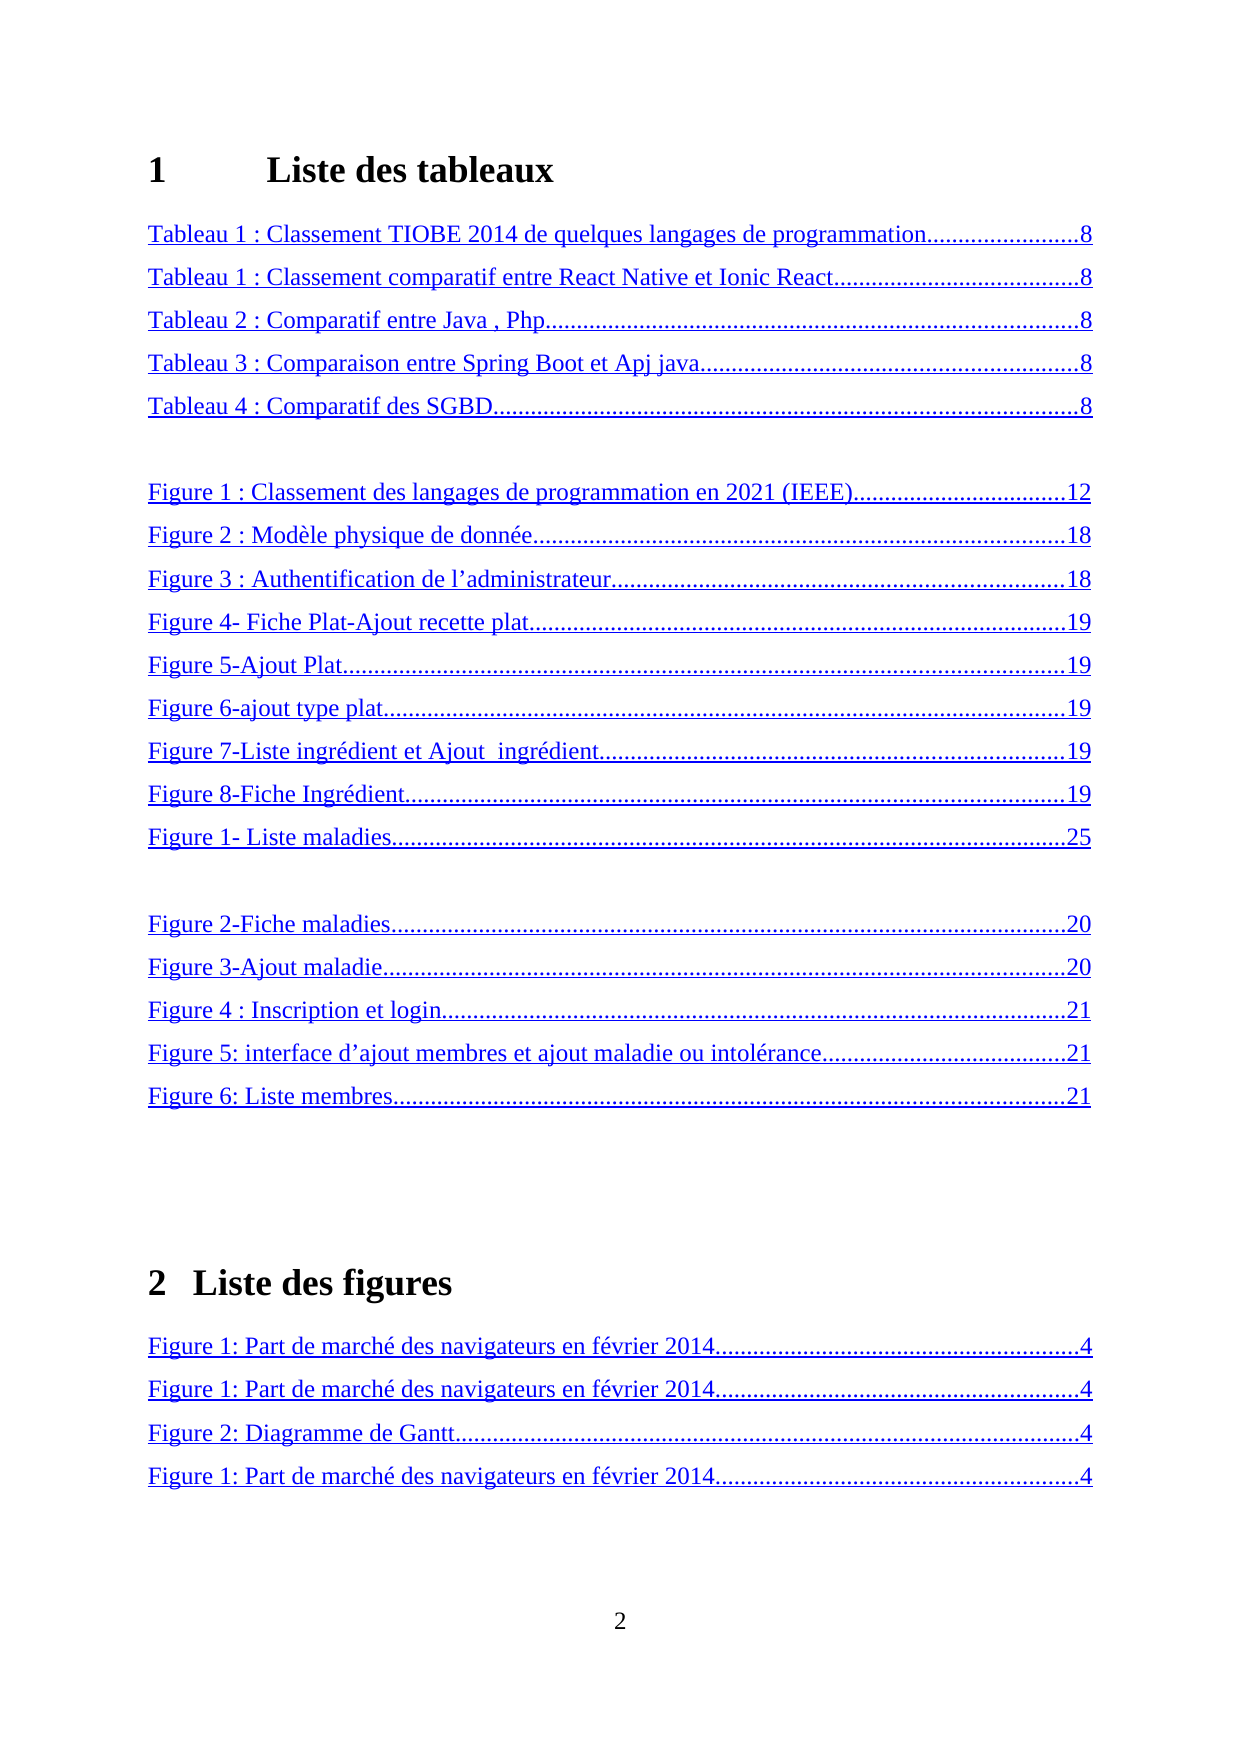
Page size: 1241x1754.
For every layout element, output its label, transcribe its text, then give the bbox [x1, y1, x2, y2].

text Figure 1 : Classement des langages de programmation en 2021 (IEEE) 12 [148, 477, 1092, 506]
text Tableau 4 : Comparatif des SGBD 8 [148, 391, 1092, 416]
text Figure 1: Part de marché des navigateurs en février 2014. 4 [148, 1331, 1092, 1356]
text Figure 5-Ajout Plat 19 [148, 650, 1092, 679]
text Figure 2-Fiche maladies 20 [148, 909, 1092, 937]
text Figure 1: Part de marché des navigateurs en février 2014. 4 [148, 1374, 1092, 1399]
text Tableau 2 : Comparatif entre Java , Php 8 [148, 305, 1092, 330]
text Figure 1: Part de marché des navigateurs en février 2014. 4 [148, 1461, 1092, 1486]
text Figure 6: Liste membres 21 [148, 1081, 1092, 1110]
text Tableau 1 : Classement comparatif entre React Native et Ionic React 8 [148, 262, 1092, 287]
text Figure 2: Diagramme de Gantt. 4 [148, 1418, 1092, 1443]
text Tableau 1 : Classement TIOBE 2014 de quelques langages de programmation 8 [148, 219, 1092, 244]
text Figure 4- Fiche Plat-Ajout recette plat 19 [148, 607, 1092, 636]
text Figure 4 : Inscription et login 21 [148, 995, 1092, 1024]
text Figure 3 : Authentification de l’administrateur. 18 [148, 564, 1092, 592]
text Figure 7-Liste ingrédient et Ajout ingrédient 19 [148, 736, 1092, 765]
subtitle Liste des tableaux [148, 148, 1092, 191]
text Figure 1- Liste maladies 20 [148, 822, 1092, 851]
text Figure 2 : Modèle physique de donnée 18 [148, 521, 1092, 549]
text Figure 5: interface d’ajout membres et ajout maladie ou intolérance 21 [148, 1038, 1092, 1067]
text Figure 6-ajout type plat 19 [148, 693, 1092, 722]
text Tableau 3 : Comparaison entre Spring Boot et Apj java 8 [148, 348, 1092, 373]
subtitle Liste des figures [148, 1261, 1092, 1304]
text Figure 3-Ajout maladie 20 [148, 952, 1092, 981]
text Figure 8-Fiche Ingrédient 19 [148, 779, 1092, 808]
